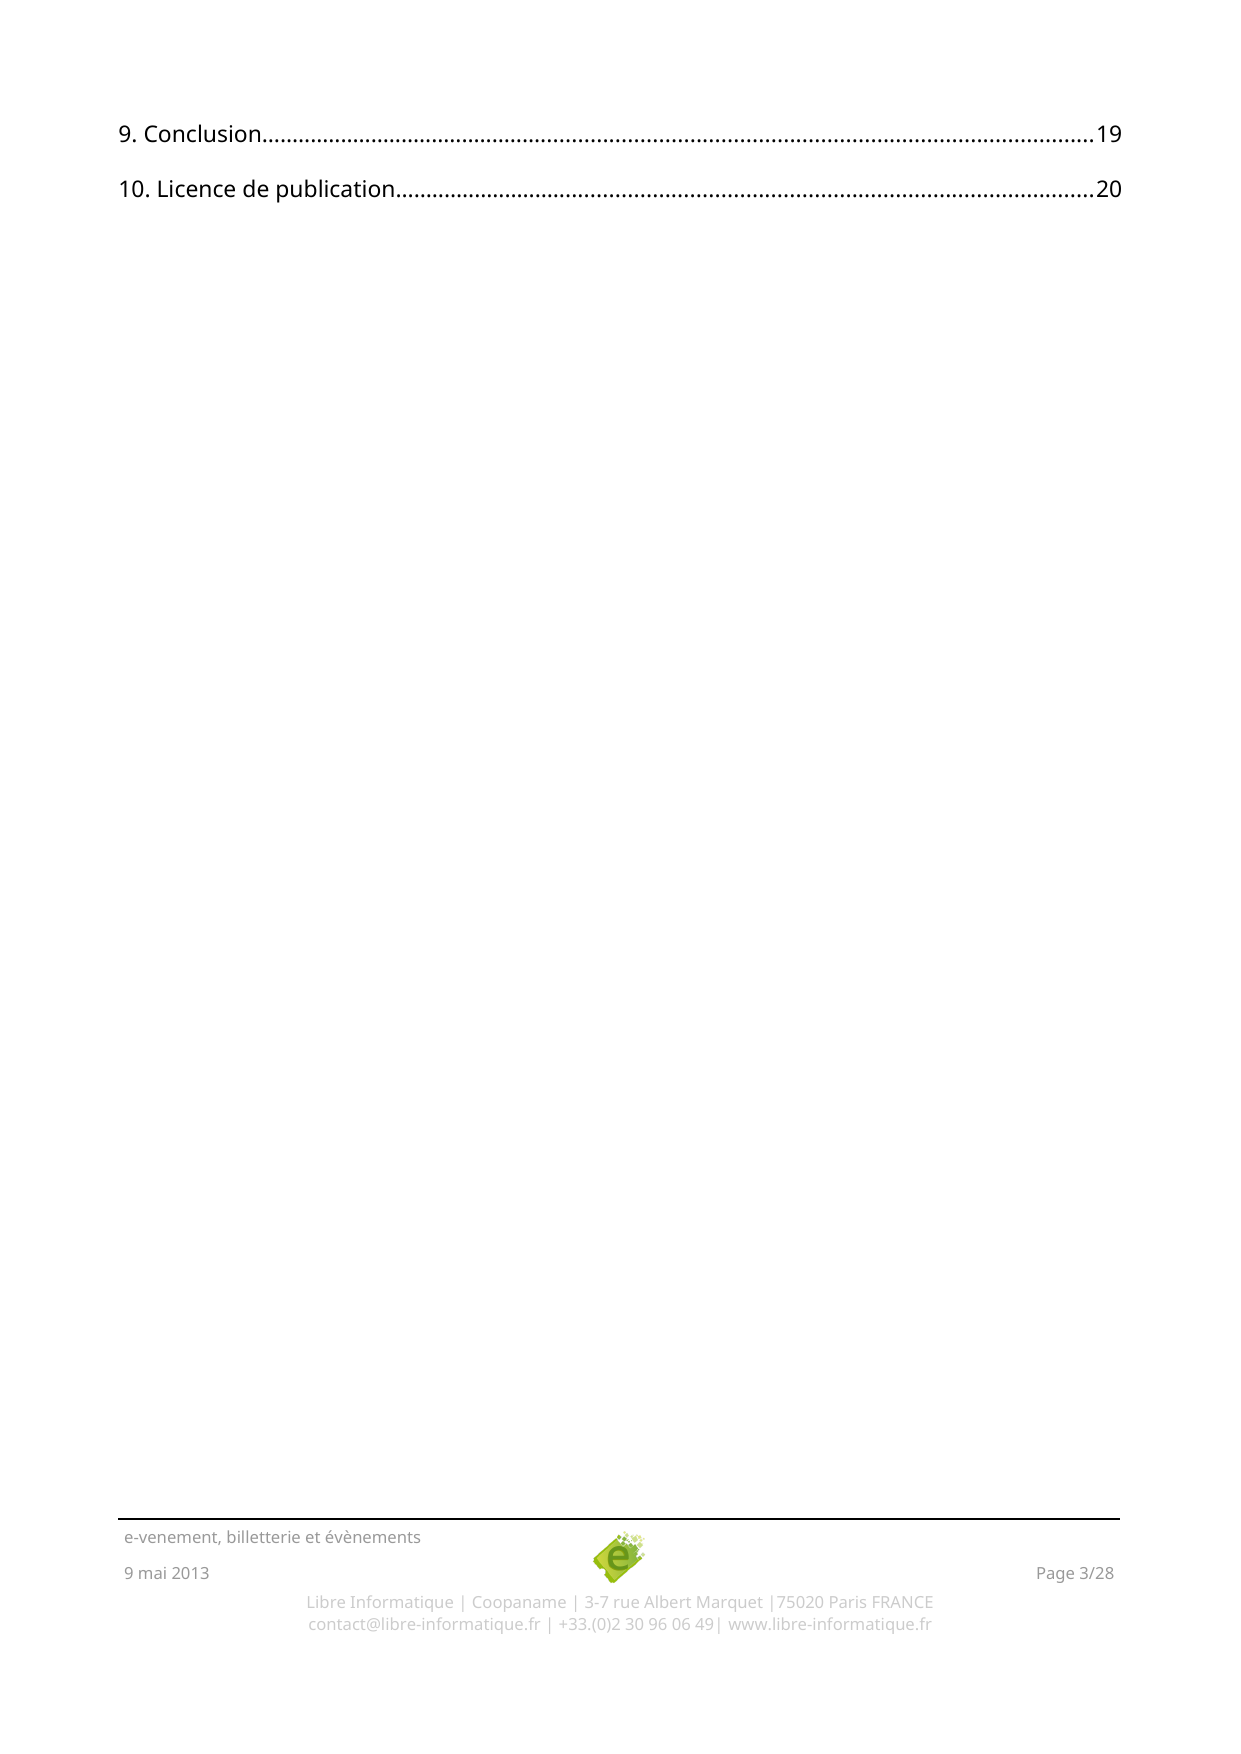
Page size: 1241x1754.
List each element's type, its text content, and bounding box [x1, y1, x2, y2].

picture [590, 1531, 650, 1585]
text 9. Conclusion 19 [118, 118, 1122, 149]
text 10. Licence de publication 20 [118, 173, 1122, 204]
